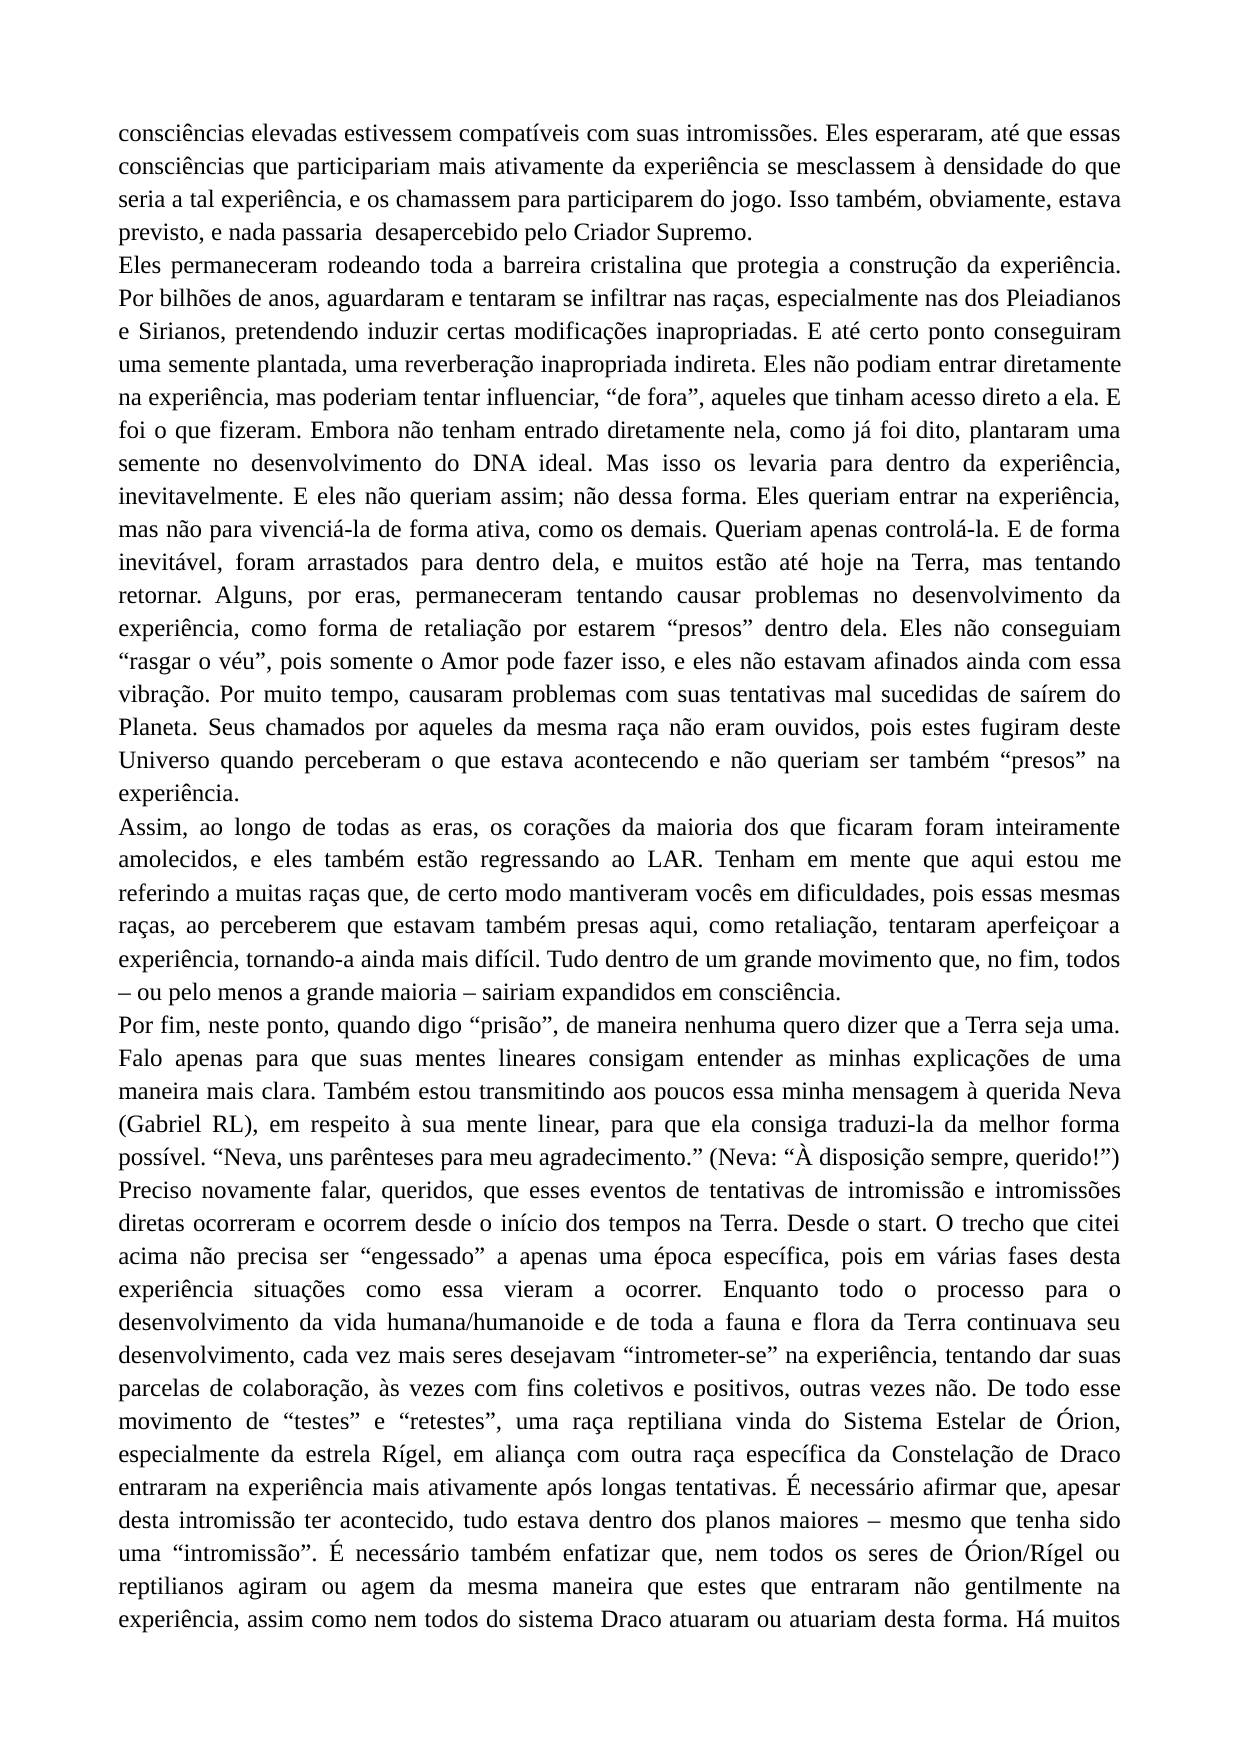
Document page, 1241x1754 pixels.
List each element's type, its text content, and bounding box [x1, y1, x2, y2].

text Eles permaneceram rodeando toda a barreira cristalina que protegia a construção da experiência. Por bilhões de anos, aguardaram e tentaram se infiltrar nas raças, especialmente nas dos Pleiadianos e Sirianos, pretendendo induzir certas modificações inapropriadas. E até certo ponto conseguiram uma semente plantada, uma reverberação inapropriada indireta. Eles não podiam entrar diretamente na experiência, mas poderiam tentar influenciar, “de fora”, aqueles que tinham acesso direto a ela. E foi o que fizeram. Embora não tenham entrado diretamente nela, como já foi dito, plantaram uma semente no desenvolvimento do DNA ideal. Mas isso os levaria para dentro da experiência, inevitavelmente. E eles não queriam assim; não dessa forma. Eles queriam entrar na experiência, mas não para vivenciá-la de forma ativa, como os demais. Queriam apenas controlá-la. E de forma inevitável, foram arrastados para dentro dela, e muitos estão até hoje na Terra, mas tentando retornar. Alguns, por eras, permaneceram tentando causar problemas no desenvolvimento da experiência, como forma de retaliação por estarem “presos” dentro dela. Eles não conseguiam “rasgar o véu”, pois somente o Amor pode fazer isso, e eles não estavam afinados ainda com essa vibração. Por muito tempo, causaram problemas com suas tentativas mal sucedidas de saírem do Planeta. Seus chamados por aqueles da mesma raça não eram ouvidos, pois estes fugiram deste Universo quando perceberam o que estava acontecendo e não queriam ser também “presos” na experiência. [118, 250, 1122, 807]
text Preciso novamente falar, queridos, que esses eventos de tentativas de intromissão e intromissões diretas ocorreram e ocorrem desde o início dos tempos na Terra. Desde o start. O trecho que citei acima não precisa ser “engessado” a apenas uma época específica, pois em várias fases desta experiência situações como essa vieram a ocorrer. Enquanto todo o processo para o desenvolvimento da vida humana/humanoide e de toda a fauna e flora da Terra continuava seu desenvolvimento, cada vez mais seres desejavam “intrometer-se” na experiência, tentando dar suas parcelas de colaboração, às vezes com fins coletivos e positivos, outras vezes não. De todo esse movimento de “testes” e “retestes”, uma raça reptiliana vinda do Sistema Estelar de Órion, especialmente da estrela Rígel, em aliança com outra raça específica da Constelação de Draco entraram na experiência mais ativamente após longas tentativas. É necessário afirmar que, apesar desta intromissão ter acontecido, tudo estava dentro dos planos maiores – mesmo que tenha sido uma “intromissão”. É necessário também enfatizar que, nem todos os seres de Órion/Rígel ou reptilianos agiram ou agem da mesma maneira que estes que entraram não gentilmente na experiência, assim como nem todos do sistema Draco atuaram ou atuariam desta forma. Há muitos [118, 1175, 1122, 1633]
text Assim, ao longo de todas as eras, os corações da maioria dos que ficaram foram inteiramente amolecidos, e eles também estão regressando ao LAR. Tenham em mente que aqui estou me referindo a muitas raças que, de certo modo mantiveram vocês em dificuldades, pois essas mesmas raças, ao perceberem que estavam também presas aqui, como retaliação, tentaram aperfeiçoar a experiência, tornando-a ainda mais difícil. Tudo dentro de um grande movimento que, no fim, todos – ou pelo menos a grande maioria – sairiam expandidos em consciência. [118, 812, 1122, 1005]
text Por fim, neste ponto, quando digo “prisão”, de maneira nenhuma quero dizer que a Terra seja uma. Falo apenas para que suas mentes lineares consigam entender as minhas explicações de uma maneira mais clara. Também estou transmitindo aos poucos essa minha mensagem à querida Neva (Gabriel RL), em respeito à sua mente linear, para que ela consiga traduzi-la da melhor forma possível. “Neva, uns parênteses para meu agradecimento.” (Neva: “À disposição sempre, querido!”) [118, 1010, 1122, 1171]
text consciências elevadas estivessem compatíveis com suas intromissões. Eles esperaram, até que essas consciências que participariam mais ativamente da experiência se mesclassem à densidade do que seria a tal experiência, e os chamassem para participarem do jogo. Isso também, obviamente, estava previsto, e nada passaria desapercebido pelo Criador Supremo. [118, 118, 1122, 246]
